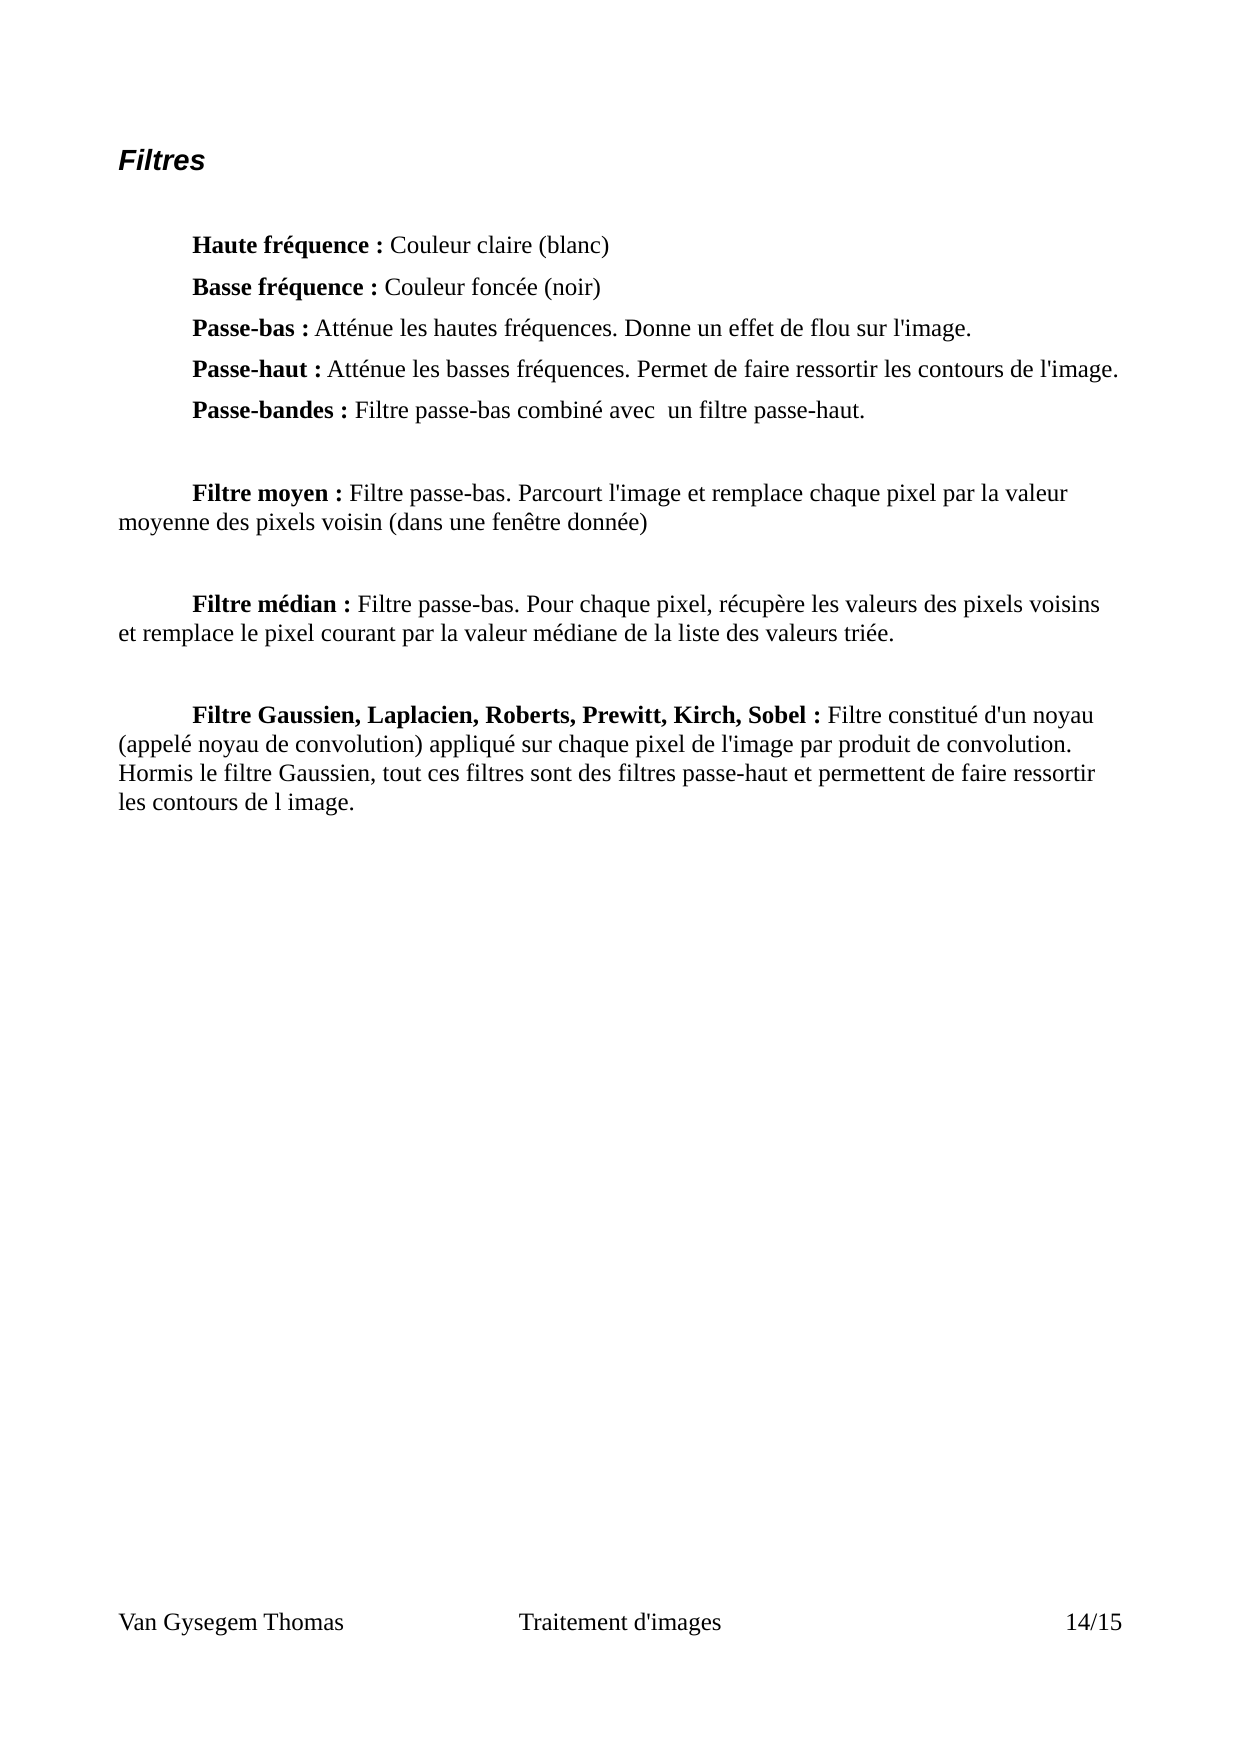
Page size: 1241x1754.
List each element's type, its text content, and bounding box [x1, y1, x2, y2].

subtitle Filtres [118, 143, 1122, 177]
text Passe-bas : Atténue les hautes fréquences. Donne un effet de flou sur l'image. [118, 313, 1122, 342]
text Filtre Gaussien, Laplacien, Roberts, Prewitt, Kirch, Sobel : Filtre constitué d'un noyau (appelé noyau de convolution) appliqué sur chaque pixel de l'image par produit de convolution. Hormis le filtre Gaussien, tout ces filtres sont des filtres passe-haut et permettent de faire ressortir les contours de l image. [118, 700, 1122, 815]
text Filtre moyen : Filtre passe-bas. Parcourt l'image et remplace chaque pixel par la valeur moyenne des pixels voisin (dans une fenêtre donnée) [118, 478, 1122, 535]
text Haute fréquence : Couleur claire (blanc) [118, 230, 1122, 259]
text Filtre médian : Filtre passe-bas. Pour chaque pixel, récupère les valeurs des pixels voisins et remplace le pixel courant par la valeur médiane de la liste des valeurs triée. [118, 589, 1122, 647]
text Passe-bandes : Filtre passe-bas combiné avec un filtre passe-haut. [118, 395, 1122, 424]
text Basse fréquence : Couleur foncée (noir) [118, 272, 1122, 300]
text Passe-haut : Atténue les basses fréquences. Permet de faire ressortir les contours de l'image. [118, 354, 1122, 383]
